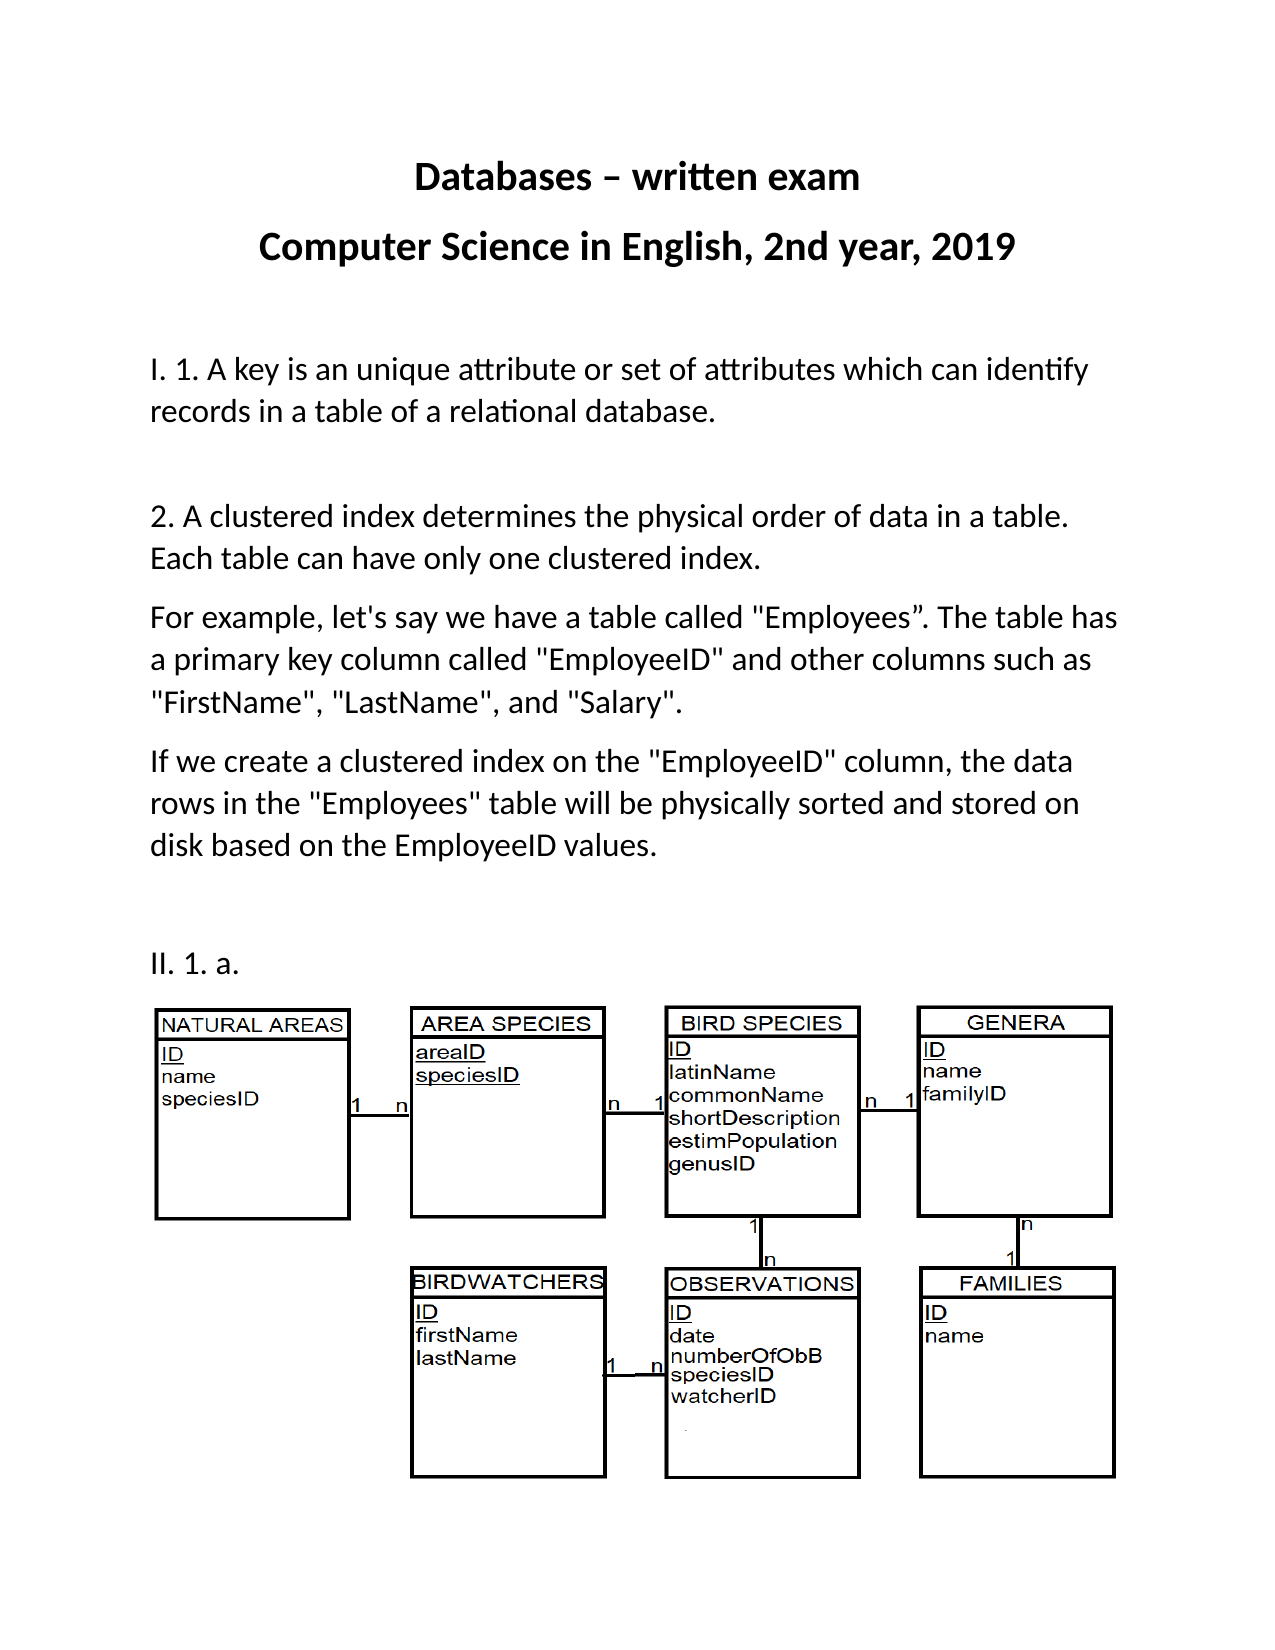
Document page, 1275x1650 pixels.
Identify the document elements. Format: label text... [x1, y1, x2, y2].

text Databases – written exam [150, 150, 1125, 201]
text If we create a clustered index on the "EmployeeID" column, the data rows in the "Employees" table will be physically sorted and stored on disk based on the EmployeeID values. [150, 740, 1125, 865]
text II. 1. a. [150, 942, 1125, 983]
text I. 1. A key is an unique attribute or set of attributes which can identify records in a table of a relational database. [150, 348, 1125, 431]
text 2. A clustered index determines the physical order of data in a table. Each table can have only one clustered index. [150, 495, 1125, 578]
text Computer Science in English, 2nd year, 2019 [150, 219, 1125, 270]
text For example, let's say we have a table called "Employees”. The table has a primary key column called "EmployeeID" and other columns such as "FirstName", "LastName", and "Salary". [150, 596, 1125, 721]
